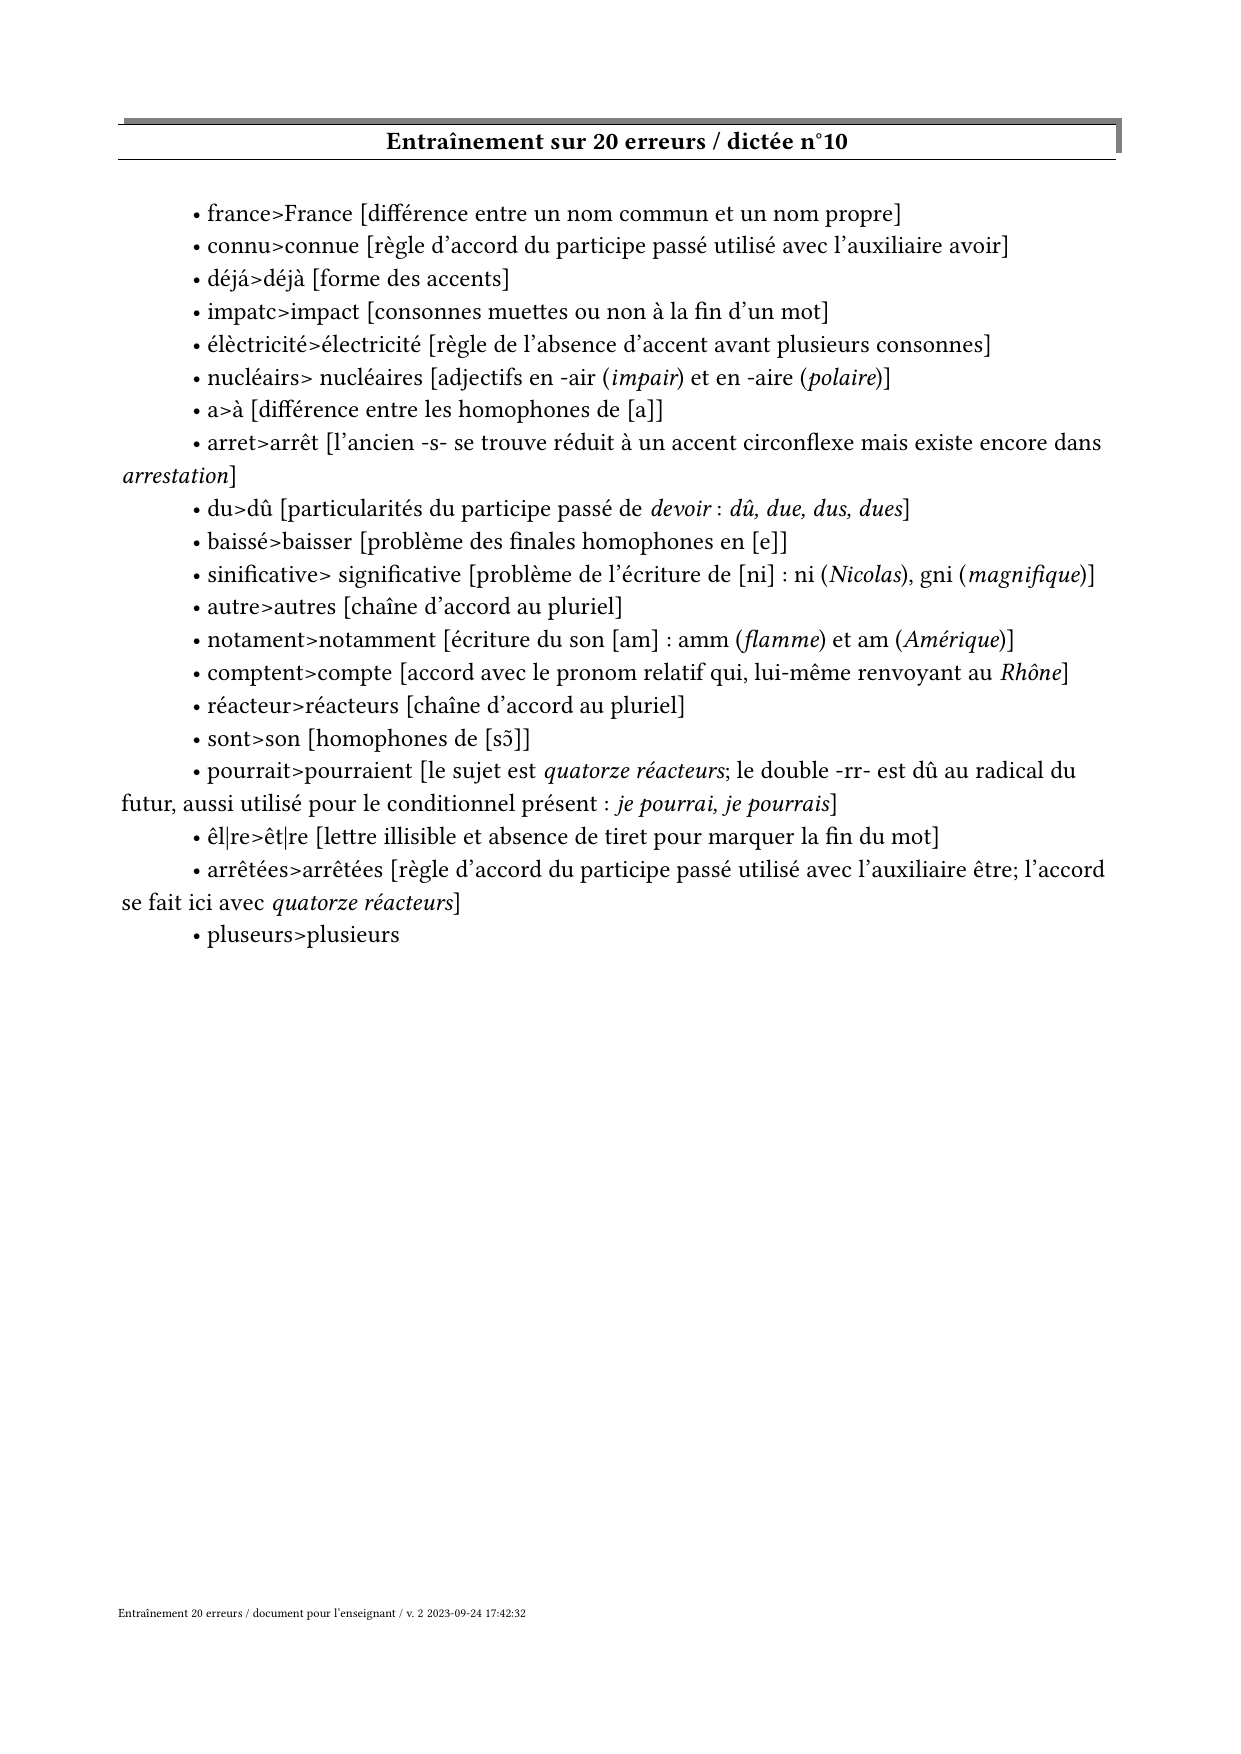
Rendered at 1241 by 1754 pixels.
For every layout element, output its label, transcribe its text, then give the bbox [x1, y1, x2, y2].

text • autre>autres [chaîne d’accord au pluriel] [118, 589, 1122, 621]
text • sinificative> significative [problème de l’écriture de [ni] : ni (Nicolas), gni (magnifique)] [118, 557, 1122, 588]
text • france>France [différence entre un nom commun et un nom propre] [118, 196, 1122, 227]
text • impatc>impact [consonnes muettes ou non à la fin d’un mot] [118, 294, 1122, 326]
text • réacteur>réacteurs [chaîne d’accord au pluriel] [118, 688, 1122, 719]
text • baissé>baisser [problème des finales homophones en [e]] [118, 524, 1122, 555]
text • élèctricité>électricité [règle de l’absence d’accent avant plusieurs consonnes] [118, 327, 1122, 358]
text • pluseurs>plusieurs [118, 918, 1122, 949]
text • arrêtées>arrêtées [règle d’accord du participe passé utilisé avec l’auxiliaire être; l’accord se fait ici avec quatorze réacteurs] [118, 852, 1122, 916]
text • comptent>compte [accord avec le pronom relatif qui, lui-même renvoyant au Rhône] [118, 655, 1122, 687]
text • nucléairs> nucléaires [adjectifs en -air (impair) et en -aire (polaire)] [118, 360, 1122, 391]
text • arret>arrêt [l’ancien -s- se trouve réduit à un accent circonflexe mais existe encore dans arrestation] [118, 425, 1122, 490]
text • sont>son [homophones de [sɔ̃]] [118, 721, 1122, 752]
text • déjá>déjà [forme des accents] [118, 261, 1122, 293]
text • a>à [différence entre les homophones de [a]] [118, 393, 1122, 424]
text • notament>notamment [écriture du son [am] : amm (flamme) et am (Amérique)] [118, 622, 1122, 654]
text • du>dû [particularités du participe passé de devoir : dû, due, dus, dues] [118, 491, 1122, 522]
text • êl|re>êt|re [lettre illisible et absence de tiret pour marquer la fin du mot] [118, 819, 1122, 851]
text • connu>connue [règle d’accord du participe passé utilisé avec l’auxiliaire avoir] [118, 228, 1122, 260]
text • pourrait>pourraient [le sujet est quatorze réacteurs; le double -rr- est dû au radical du futur, aussi utilisé pour le conditionnel présent : je pourrai, je pourrais] [118, 753, 1122, 818]
text Entraînement sur 20 erreurs / dictée n°10 [118, 125, 1116, 159]
